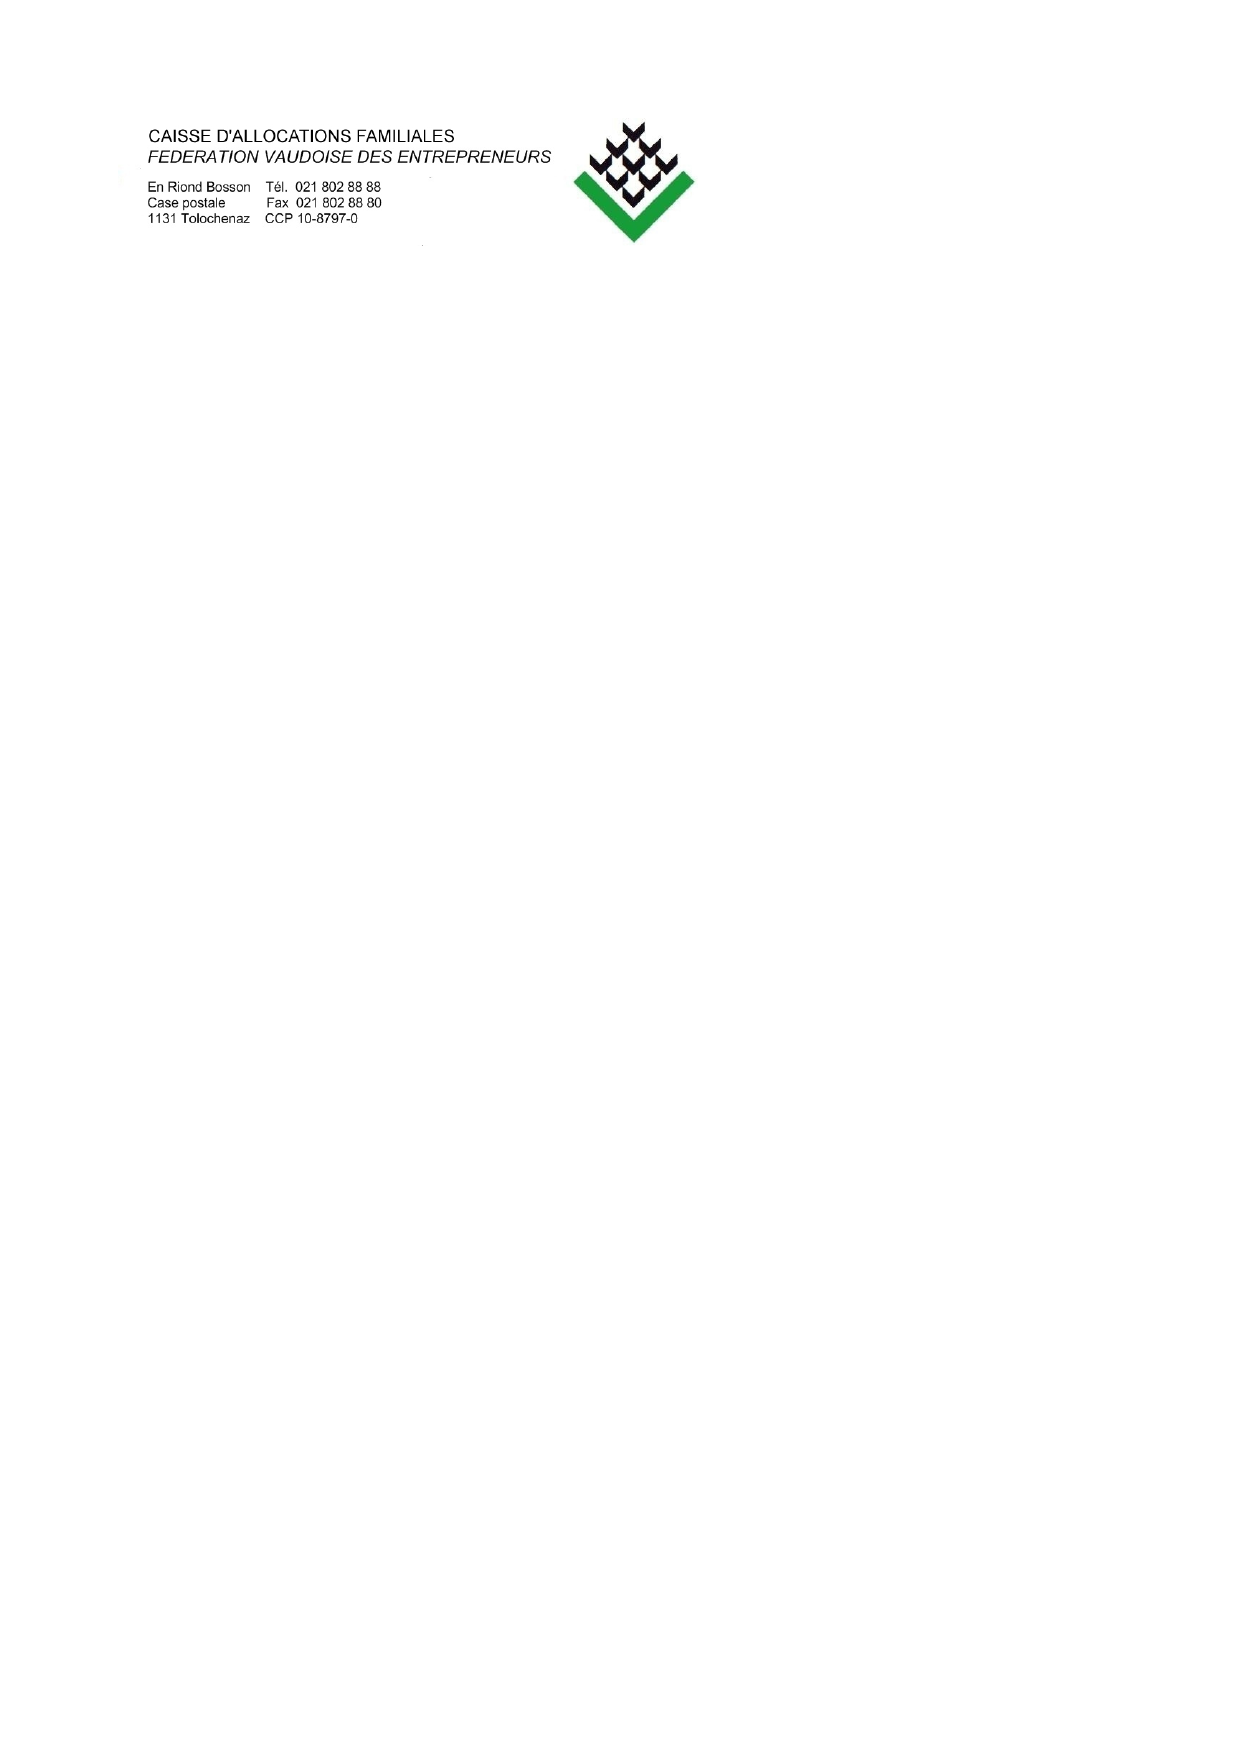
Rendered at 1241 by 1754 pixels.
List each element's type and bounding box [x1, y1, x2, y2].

picture [118, 118, 1122, 246]
